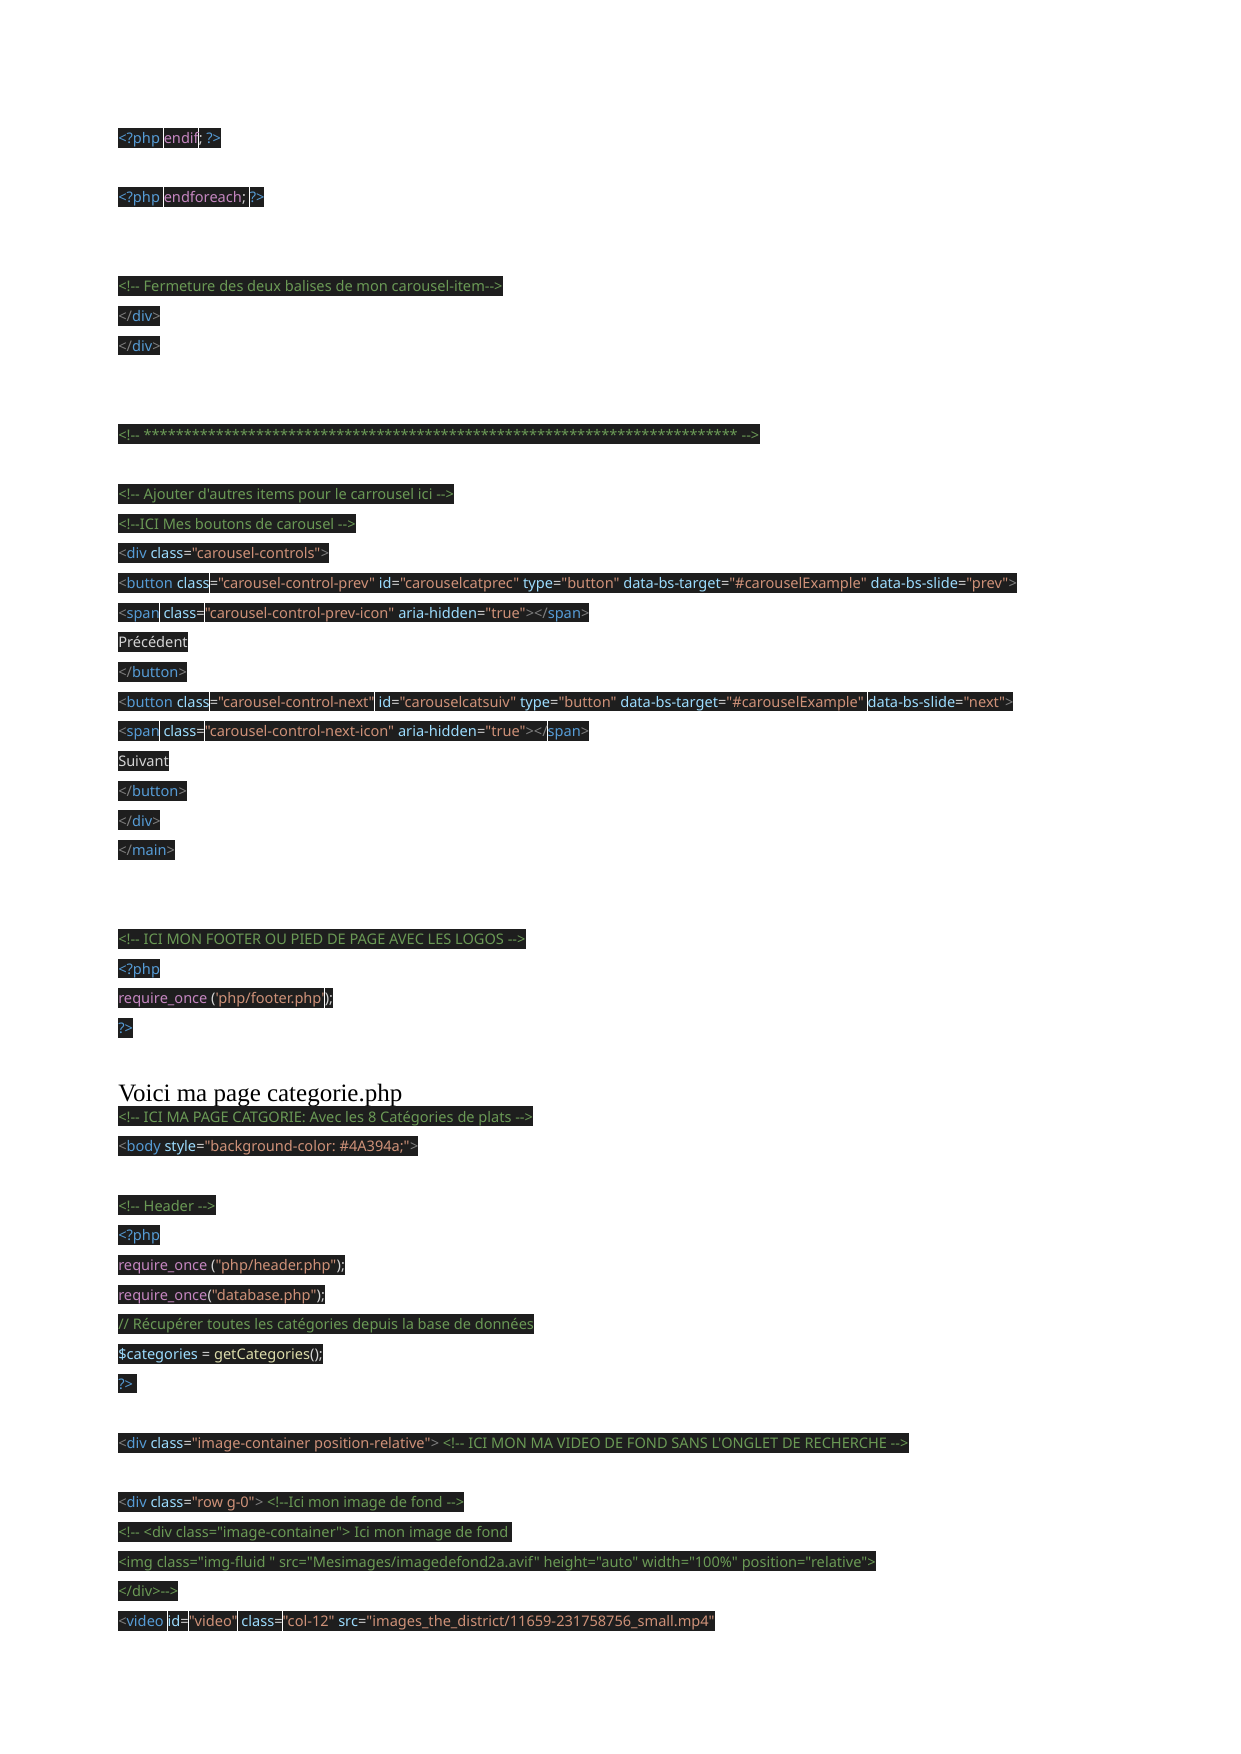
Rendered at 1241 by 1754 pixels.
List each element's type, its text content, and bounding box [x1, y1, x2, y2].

text Suivant [118, 741, 1122, 771]
text <video id="video" class="col-12" src="images_the_district/11659-231758756_small.mp4" [118, 1601, 1122, 1631]
text </div> [118, 326, 1122, 355]
text </div>--> [118, 1571, 1122, 1601]
text <div class="row g-0"> <!--Ici mon image de fond --> [118, 1482, 1122, 1512]
text </div> [118, 296, 1122, 326]
text <!-- ************************************************************************** --> [118, 414, 1122, 444]
text Voici ma page categorie.php [118, 1078, 1122, 1106]
text <!-- ICI MA PAGE CATGORIE: Avec les 8 Catégories de plats --> [118, 1106, 1122, 1126]
text <img class="img-fluid " src="Mesimages/imagedefond2a.avif" height="auto" width="100%" position="relative"> [118, 1542, 1122, 1571]
text <button class="carousel-control-prev" id="carouselcatprec" type="button" data-bs-target="#carouselExample" data-bs-slide="prev"> [118, 563, 1122, 593]
text </div> [118, 801, 1122, 830]
text <?php endif; ?> [118, 118, 1122, 148]
text </main> [118, 830, 1122, 860]
text <body style="background-color: #4A394a;"> [118, 1126, 1122, 1156]
text </button> [118, 771, 1122, 801]
text <div class="image-container position-relative"> <!-- ICI MON MA VIDEO DE FOND SANS L'ONGLET DE RECHERCHE --> [118, 1393, 1122, 1453]
text <span class="carousel-control-prev-icon" aria-hidden="true"></span> [118, 593, 1122, 622]
text $categories = getCategories(); [118, 1334, 1122, 1364]
text <div class="carousel-controls"> [118, 533, 1122, 563]
text <!-- ICI MON FOOTER OU PIED DE PAGE AVEC LES LOGOS --> [118, 919, 1122, 949]
text <!--ICI Mes boutons de carousel --> [118, 504, 1122, 533]
text <span class="carousel-control-next-icon" aria-hidden="true"></span> [118, 711, 1122, 741]
text ?> [118, 1008, 1122, 1038]
text <?php endforeach; ?> [118, 177, 1122, 207]
text require_once ("php/header.php"); [118, 1245, 1122, 1275]
text <?php [118, 1215, 1122, 1245]
text Précédent [118, 622, 1122, 652]
text <button class="carousel-control-next" id="carouselcatsuiv" type="button" data-bs-target="#carouselExample" data-bs-slide="next"> [118, 682, 1122, 711]
text <!-- Ajouter d'autres items pour le carrousel ici --> [118, 474, 1122, 504]
text <!-- <div class="image-container"> Ici mon image de fond [118, 1512, 1122, 1542]
text // Récupérer toutes les catégories depuis la base de données [118, 1304, 1122, 1334]
text require_once ('php/footer.php'); [118, 978, 1122, 1008]
text </button> [118, 652, 1122, 682]
text require_once("database.php"); [118, 1275, 1122, 1304]
text <?php [118, 949, 1122, 978]
text <!-- Fermeture des deux balises de mon carousel-item--> [118, 266, 1122, 296]
text ?> [118, 1364, 1122, 1393]
text <!-- Header --> [118, 1186, 1122, 1215]
